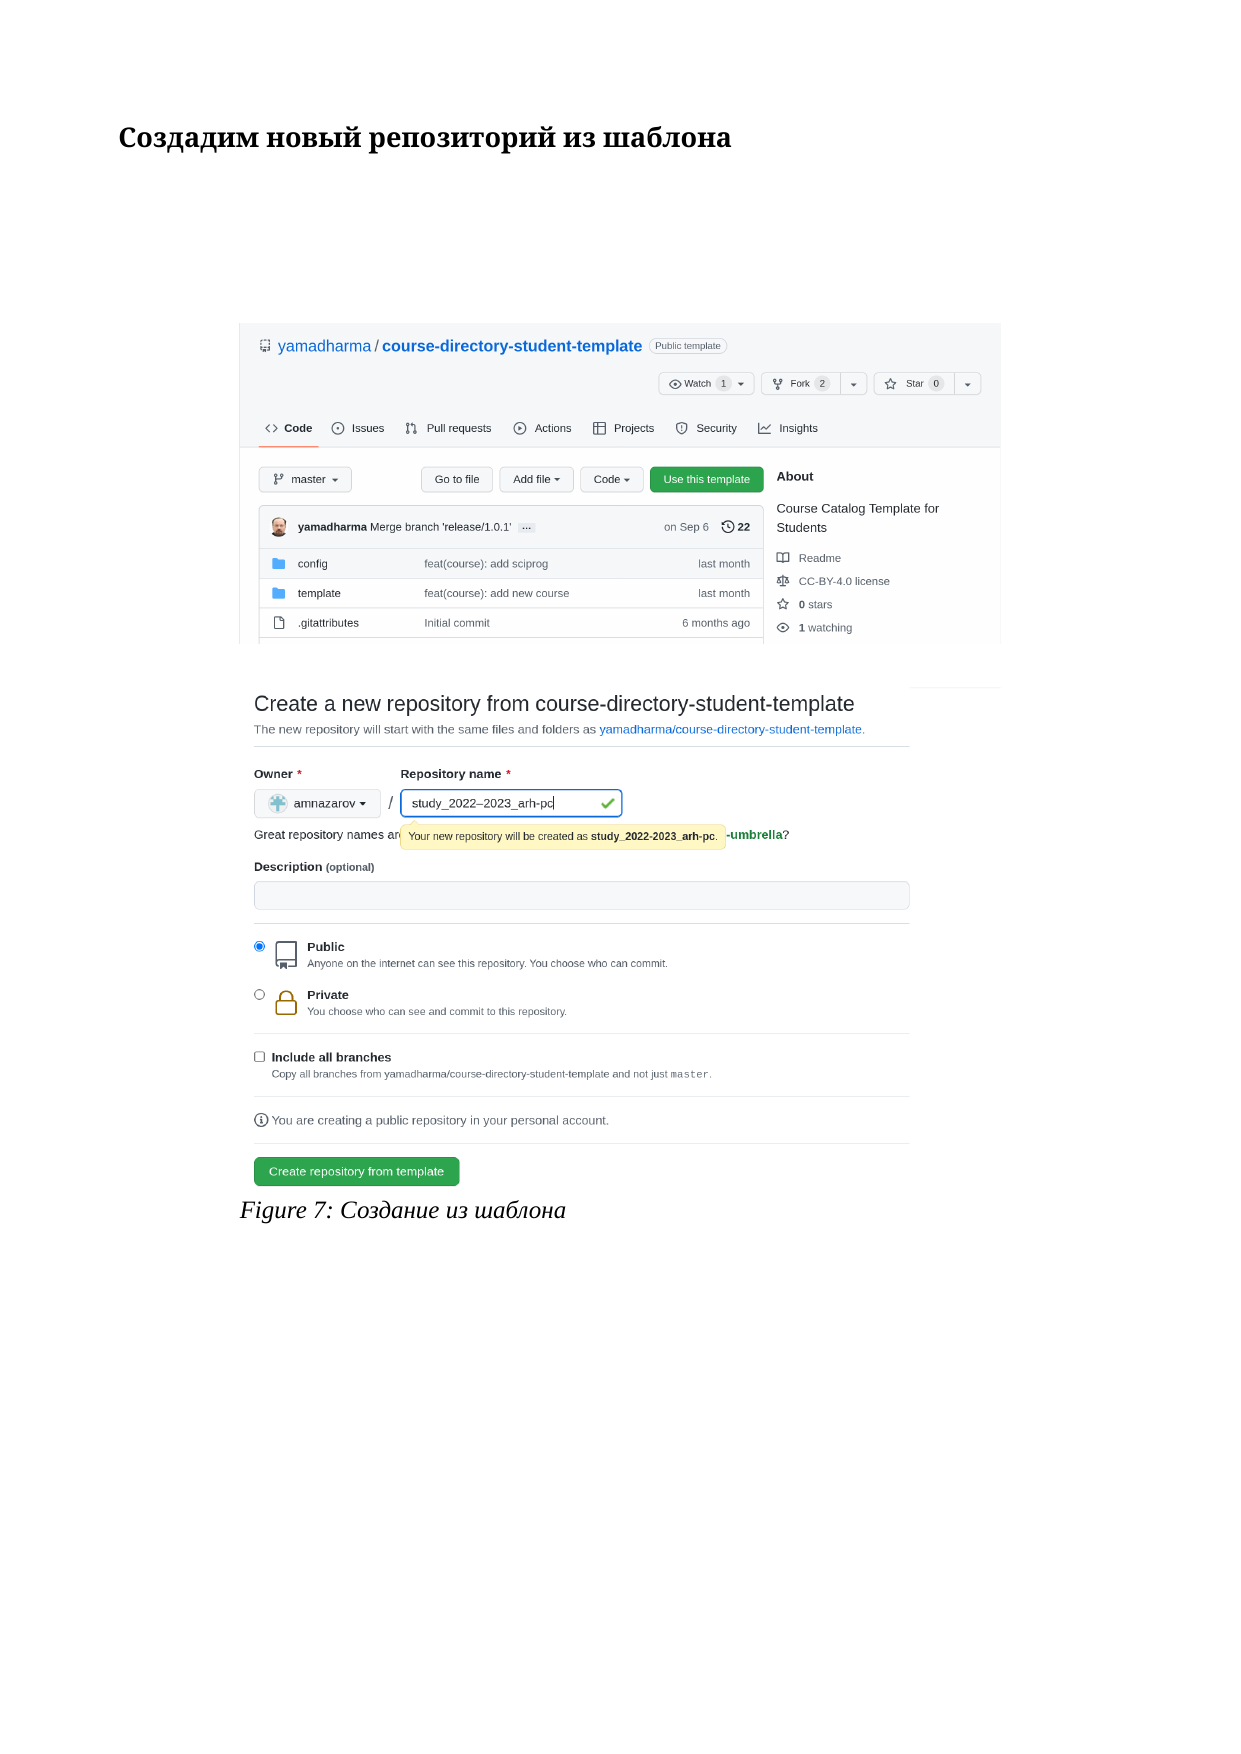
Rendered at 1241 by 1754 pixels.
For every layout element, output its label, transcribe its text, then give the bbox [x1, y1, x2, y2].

text Figure 7: Создание из шаблона [239, 1195, 1001, 1223]
picture [239, 323, 1001, 644]
picture [239, 687, 1001, 1195]
subtitle Создадим новый репозиторий из шаблона [118, 118, 1122, 155]
